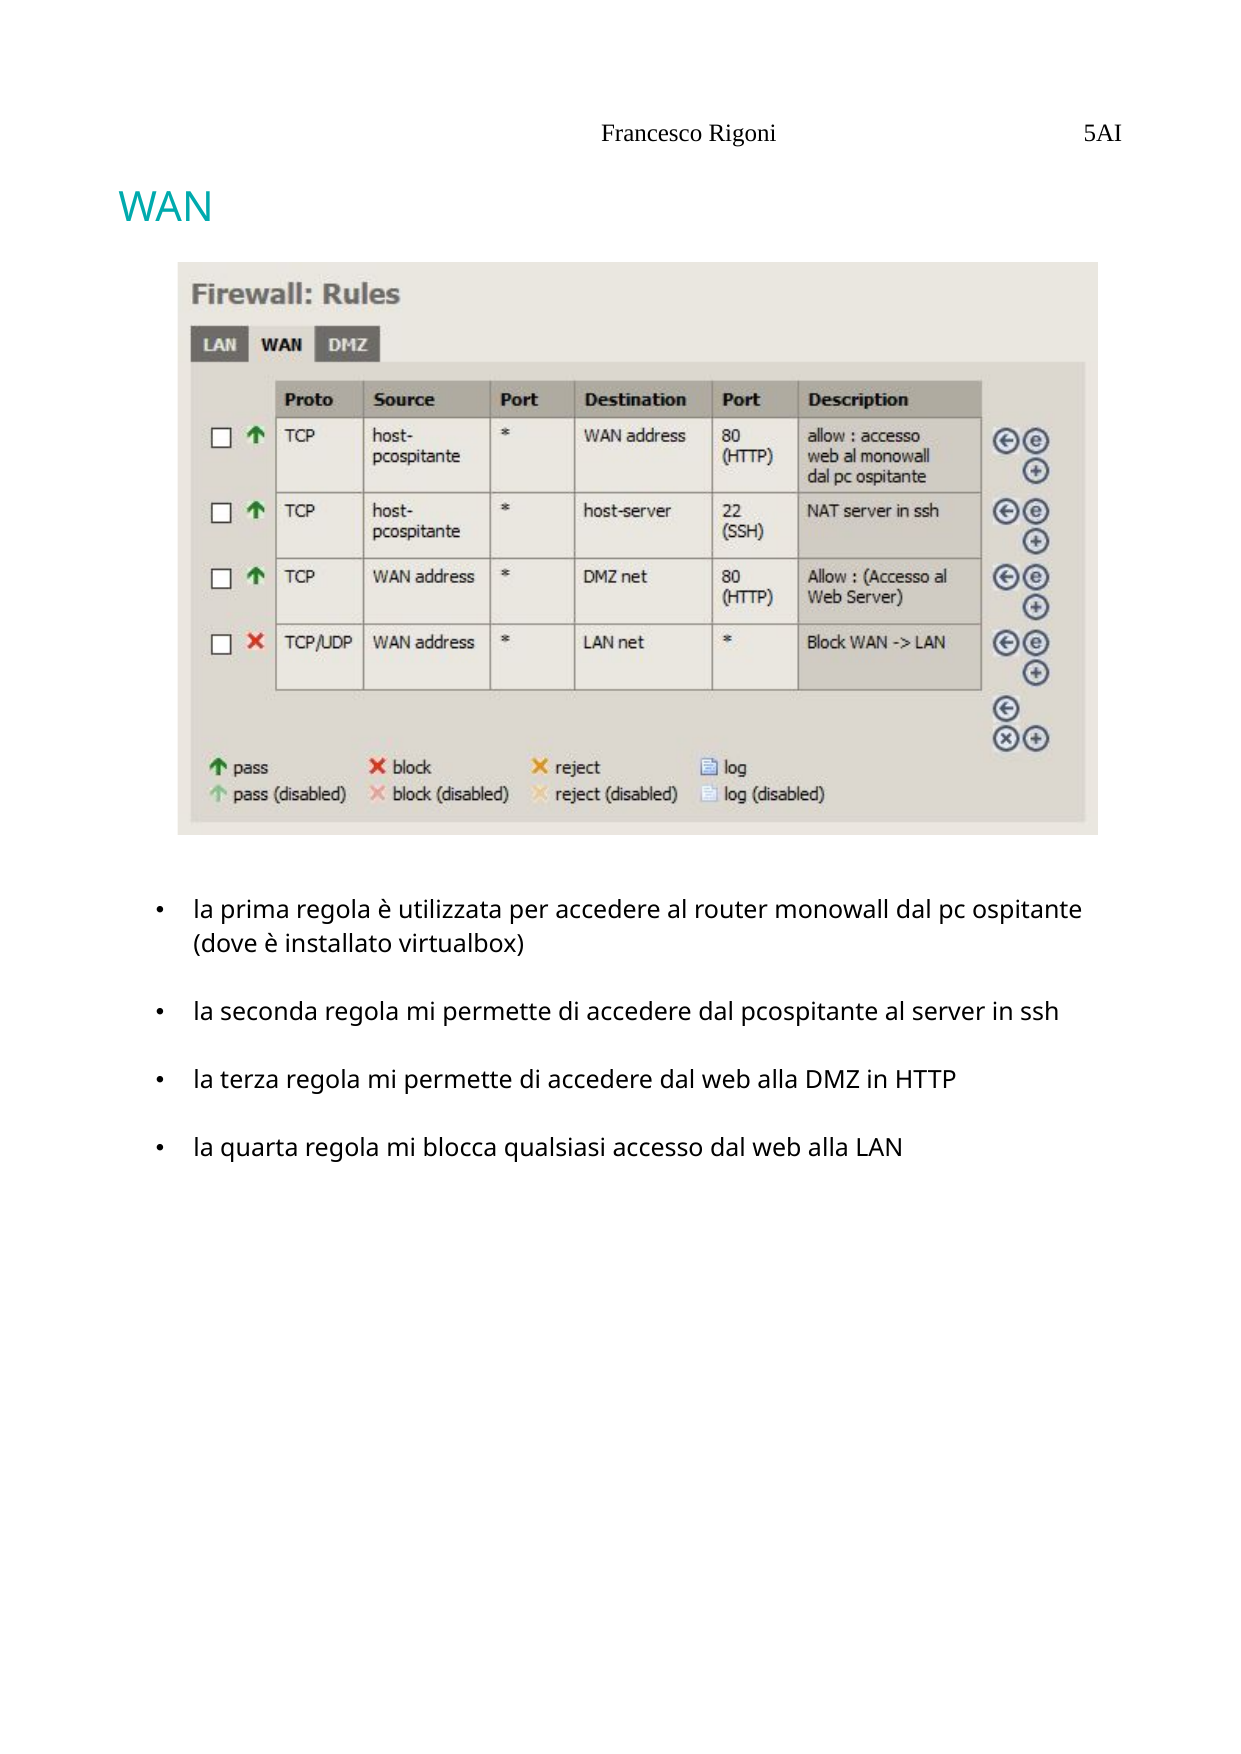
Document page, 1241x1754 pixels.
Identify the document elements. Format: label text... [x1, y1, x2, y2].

list la prima regola è utilizzata per accedere al router monowall dal pc ospitante (dove è installato virtualbox) [156, 891, 1122, 994]
list la terza regola mi permette di accedere dal web alla DMZ in HTTP [156, 1062, 1122, 1130]
picture [177, 262, 1098, 835]
list la seconda regola mi permette di accedere dal pcospitante al server in ssh [156, 994, 1122, 1062]
text WAN [118, 176, 1122, 233]
list la quarta regola mi blocca qualsiasi accesso dal web alla LAN [156, 1130, 1122, 1164]
